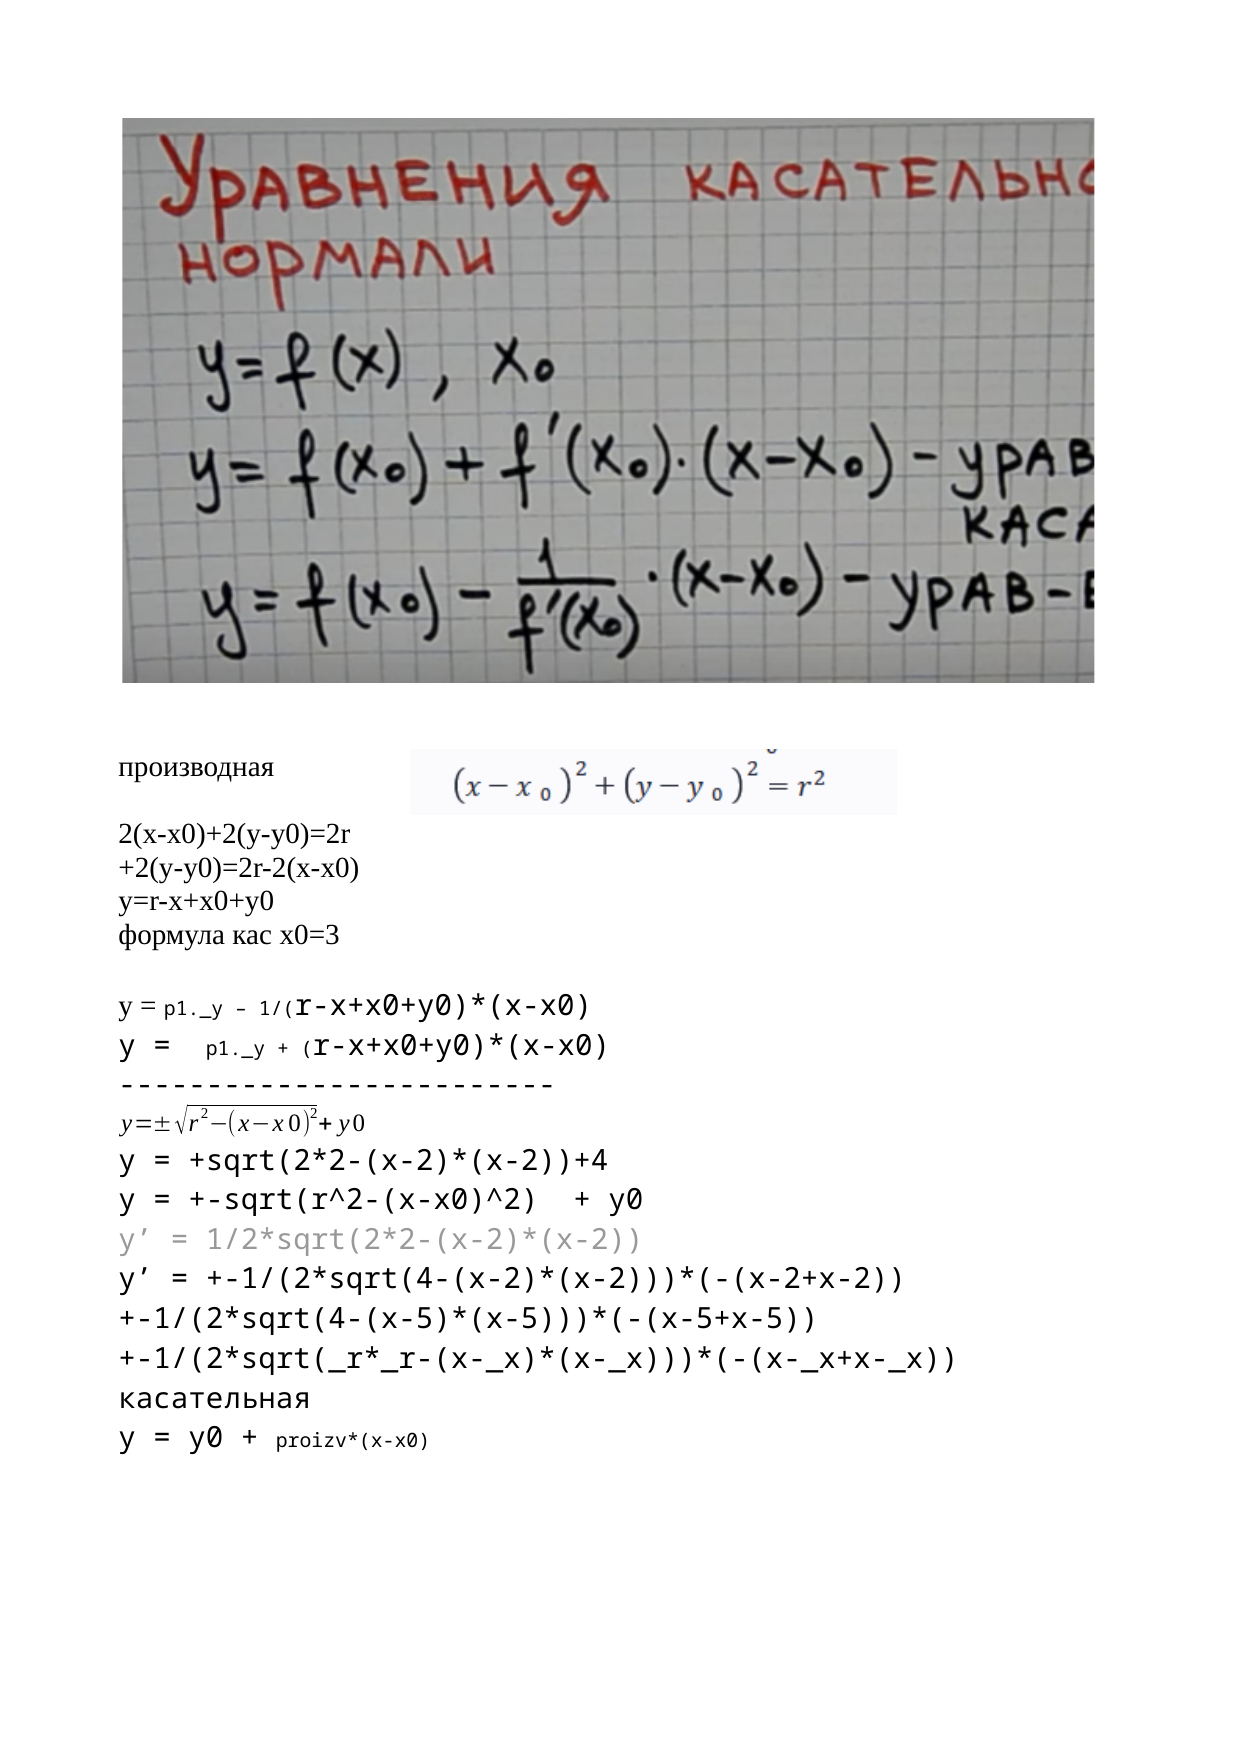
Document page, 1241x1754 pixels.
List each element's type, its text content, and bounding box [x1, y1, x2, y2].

text [898, 749, 1122, 783]
text касательная [118, 1377, 1122, 1417]
text y = +-sqrt(r^2-(x-x0)^2) + y0 [118, 1178, 1122, 1218]
picture [122, 118, 1118, 683]
text +2(y-y0)=2r-2(x-x0) [118, 850, 1122, 883]
text формула кас x0=3 [118, 917, 1122, 951]
text производная [118, 749, 342, 783]
text y’ = 1/2*sqrt(2*2-(x-2)*(x-2)) [118, 1218, 1122, 1258]
text +-1/(2*sqrt(4-(x-5)*(x-5)))*(-(x-5+x-5)) [118, 1297, 1122, 1337]
text ------------------------- [118, 1063, 1122, 1103]
text y=r-x+x0+y0 [118, 883, 1122, 917]
picture [342, 749, 898, 815]
text y = y0 + proizv*(x-x0) [118, 1417, 1122, 1456]
text 2(x-x0)+2(y-y0)=2r [118, 816, 1122, 850]
text y’ = +-1/(2*sqrt(4-(x-2)*(x-2)))*(-(x-2+x-2)) [118, 1258, 1122, 1297]
text y = +sqrt(2*2-(x-2)*(x-2))+4 [118, 1139, 1122, 1178]
text y = p1._y + (r-x+x0+y0)*(x-x0) [118, 1024, 1122, 1063]
text y = p1._y – 1/(r-x+x0+y0)*(x-x0) [118, 984, 1122, 1024]
text +-1/(2*sqrt(_r*_r-(x-_x)*(x-_x)))*(-(x-_x+x-_x)) [118, 1337, 1122, 1377]
